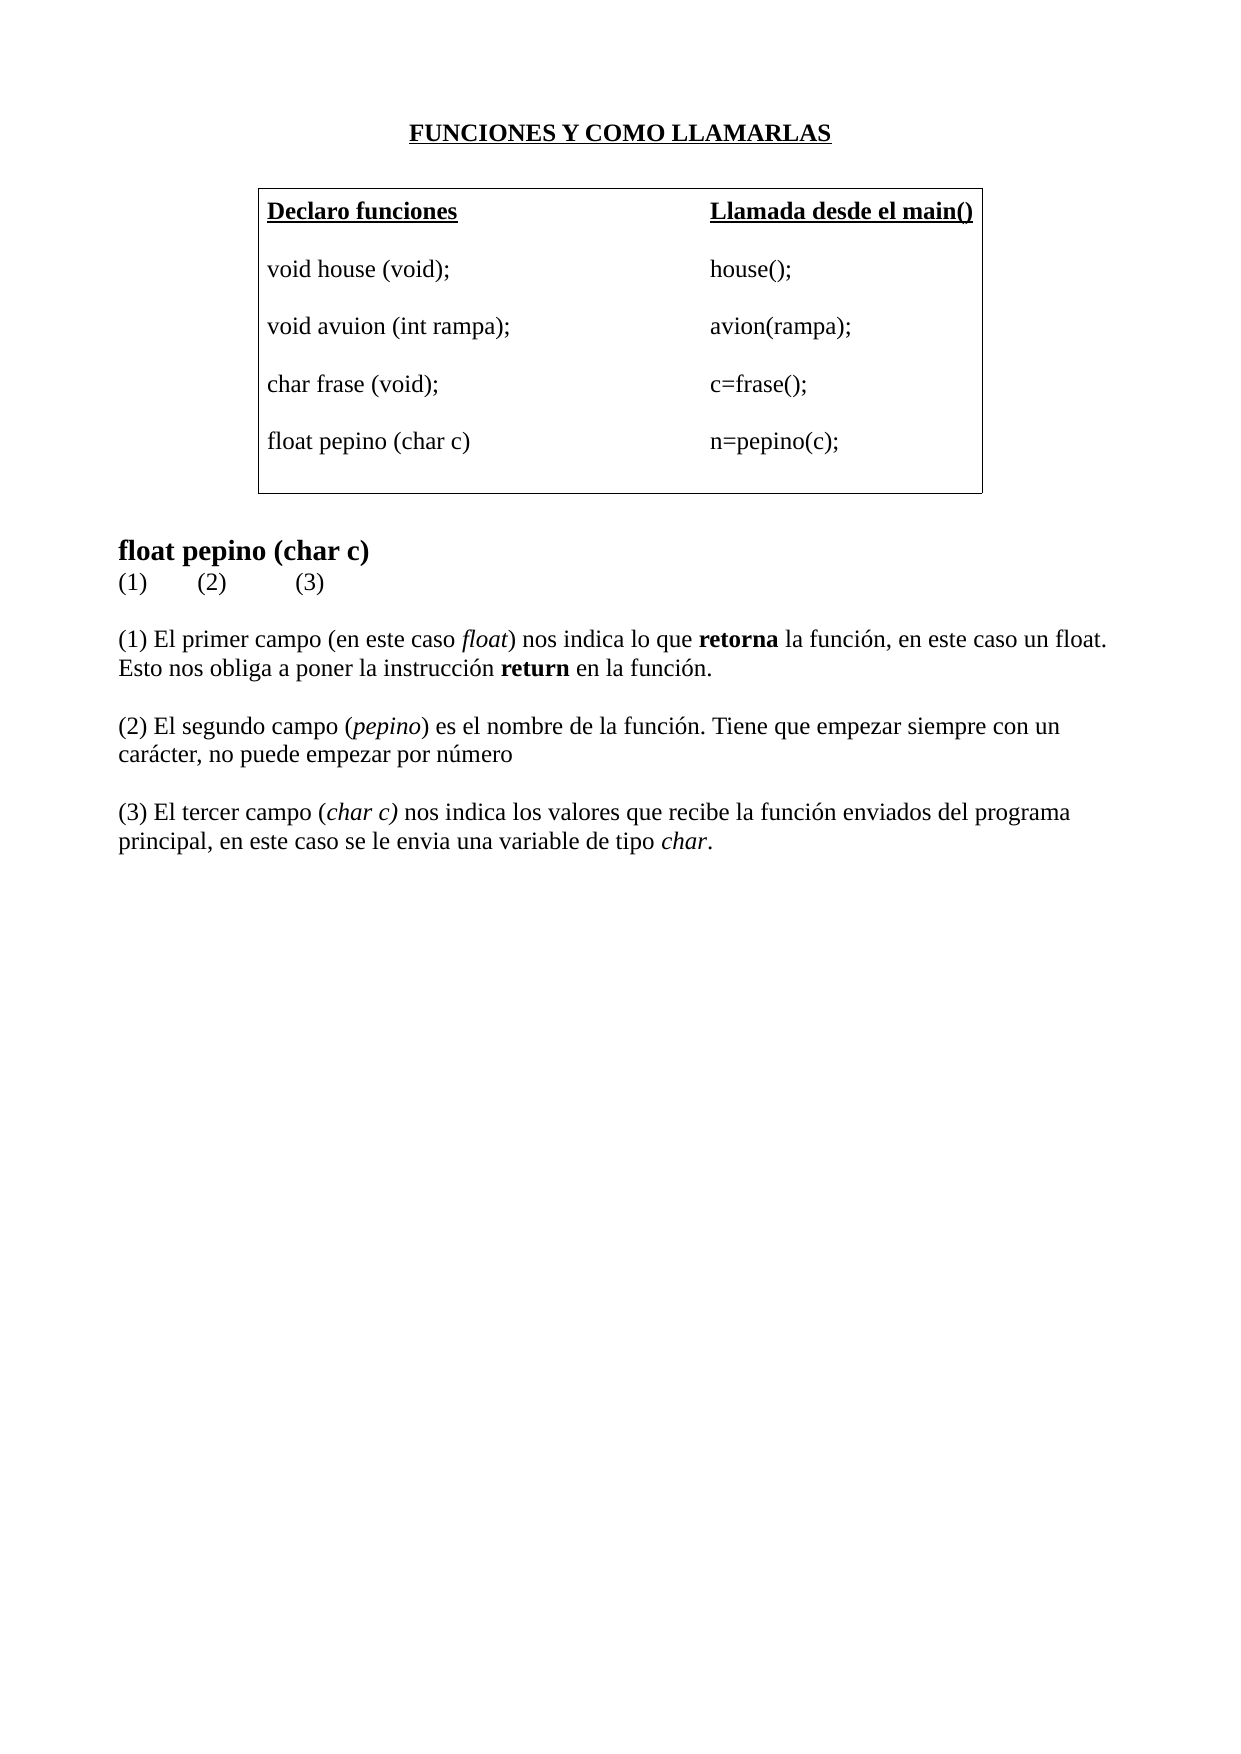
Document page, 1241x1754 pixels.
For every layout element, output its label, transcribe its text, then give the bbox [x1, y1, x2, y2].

text (1) El primer campo (en este caso float) nos indica lo que retorna la función, en este caso un float. Esto nos obliga a poner la instrucción return en la función. [118, 624, 1122, 682]
text (1) (2) (3) [118, 567, 1122, 596]
text FUNCIONES Y COMO LLAMARLAS [118, 118, 1122, 147]
text char frase (void); c=frase(); [267, 369, 973, 398]
text float pepino (char c) n=pepino(c); [267, 426, 973, 455]
text Declaro funciones Llamada desde el main() [267, 196, 973, 225]
text void avuion (int rampa); avion(rampa); [267, 311, 973, 340]
text void house (void); house(); [267, 254, 973, 283]
text (3) El tercer campo (char c) nos indica los valores que recibe la función enviados del programa principal, en este caso se le envia una variable de tipo char. [118, 797, 1122, 854]
text (2) El segundo campo (pepino) es el nombre de la función. Tiene que empezar siempre con un carácter, no puede empezar por número [118, 711, 1122, 768]
text float pepino (char c) [118, 533, 1122, 567]
